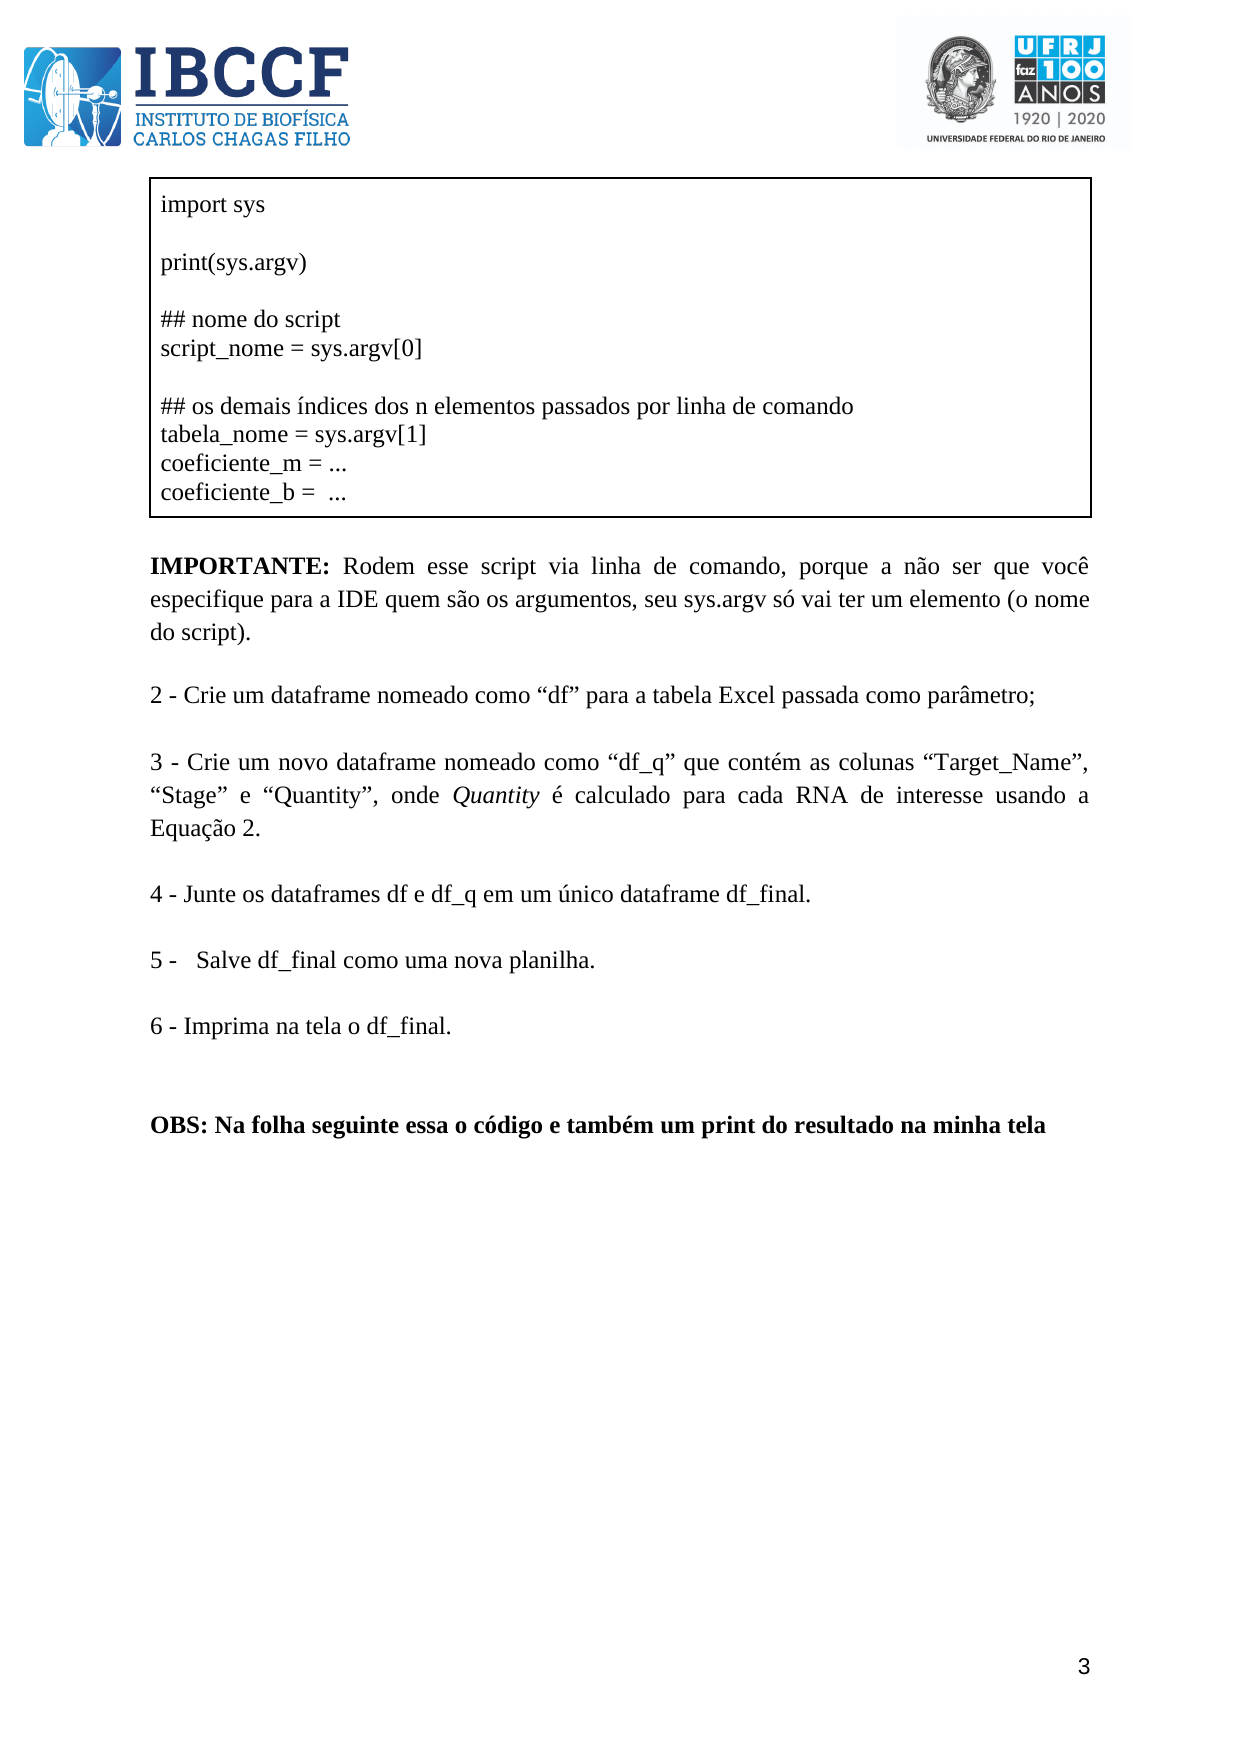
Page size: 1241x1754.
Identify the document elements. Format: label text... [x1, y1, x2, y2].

picture [17, 43, 356, 150]
text 5 - Salve df_final como uma nova planilha. [150, 945, 1090, 973]
text IMPORTANTE: Rodem esse script via linha de comando, porque a não ser que você especifique para a IDE quem são os argumentos, seu sys.argv só vai ter um elemento (o nome do script). [150, 551, 1090, 646]
text 4 - Junte os dataframes df e df_q em um único dataframe df_final. [150, 879, 1090, 907]
picture [897, 15, 1133, 150]
text 6 - Imprima na tela o df_final. [150, 1011, 1090, 1039]
text 3 - Crie um novo dataframe nomeado como “df_q” que contém as colunas “Target_Name”, “Stage” e “Quantity”, onde Quantity é calculado para cada RNA de interesse usando a Equação 2. [150, 747, 1090, 841]
table_header import sys print(sys.argv) ## nome do script script_nome = sys.argv[0] ## os demais índices dos n elementos passados por linha de comando tabela_nome = sys.argv[1] coeficiente_m = ... coeficiente_b = ... [151, 179, 1090, 516]
text 2 - Crie um dataframe nomeado como “df” para a tabela Excel passada como parâmetro; [150, 681, 1090, 709]
text OBS: Na folha seguinte essa o código e também um print do resultado na minha tela [150, 1110, 1090, 1139]
